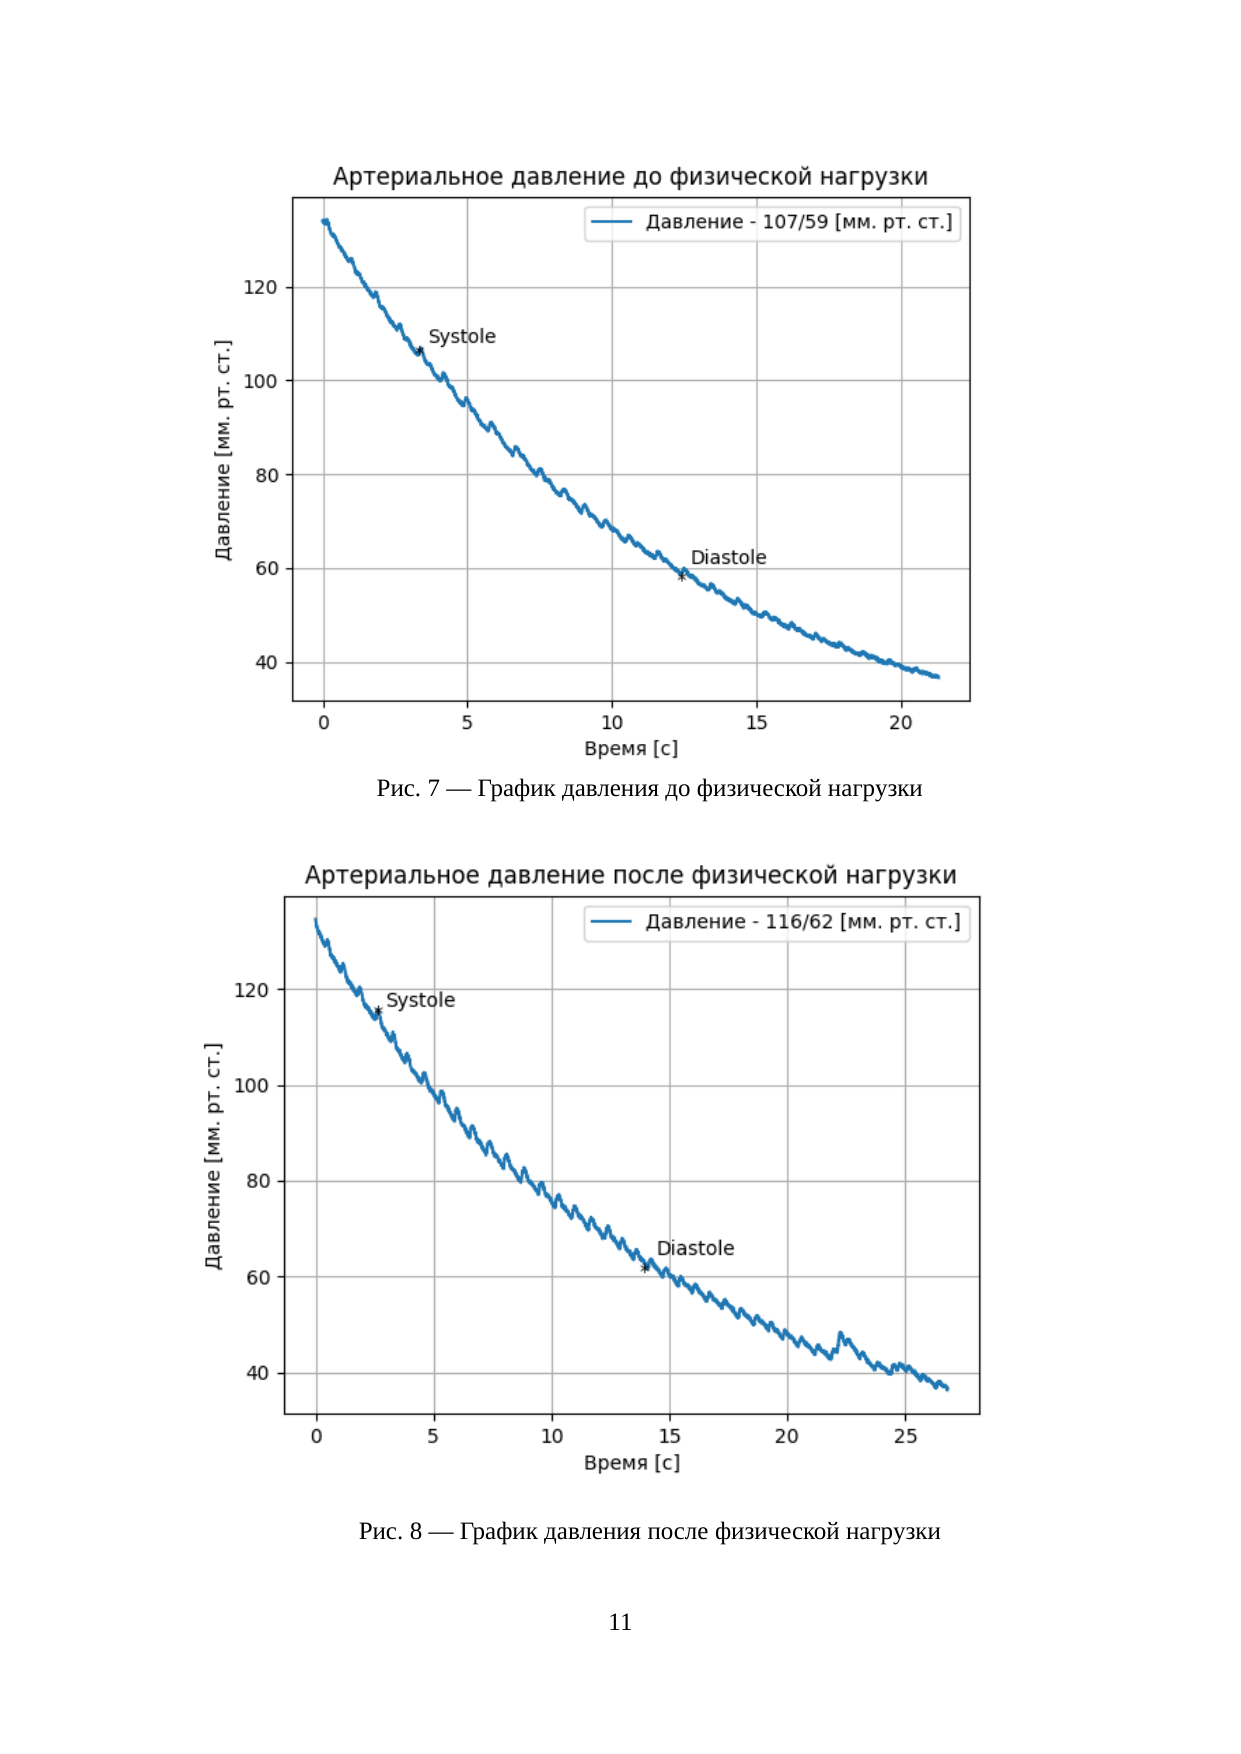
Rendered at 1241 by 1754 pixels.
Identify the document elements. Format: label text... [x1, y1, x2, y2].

picture [172, 815, 1068, 1488]
text Рис. 7 — График давления до физической нагрузки [118, 147, 1122, 801]
text Рис. 8 — График давления после физической нагрузки [118, 1516, 1122, 1545]
picture [183, 118, 1057, 773]
